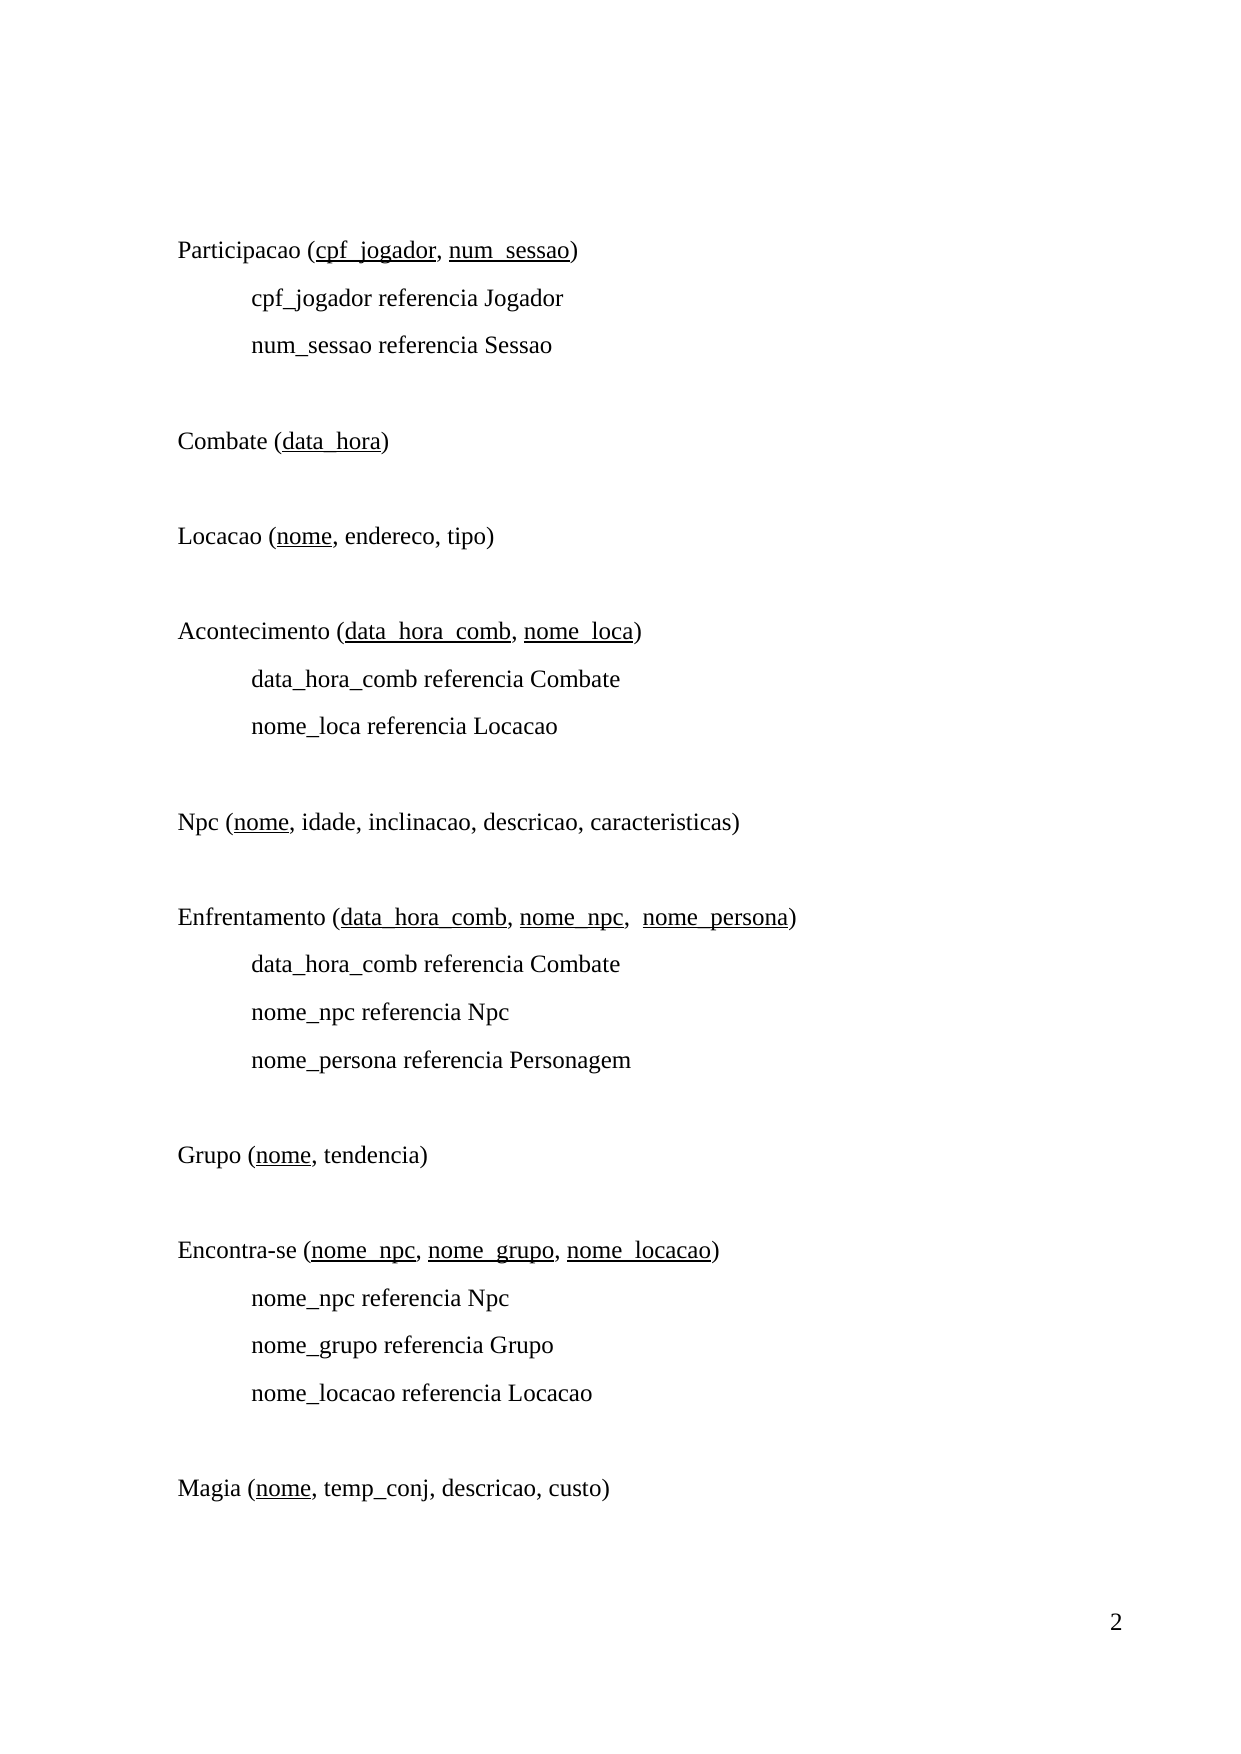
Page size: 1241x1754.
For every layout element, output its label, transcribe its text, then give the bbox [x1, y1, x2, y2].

text data_hora_comb referencia Combate [251, 664, 1122, 693]
text nome_loca referencia Locacao [251, 711, 1122, 740]
text Enfrentamento (data_hora_comb, nome_npc, nome_persona) [177, 902, 1122, 931]
text nome_npc referencia Npc [251, 997, 1122, 1026]
text Locacao (nome, endereco, tipo) [177, 521, 1122, 550]
text Acontecimento (data_hora_comb, nome_loca) [177, 616, 1122, 645]
text Encontra-se (nome_npc, nome_grupo, nome_locacao) [177, 1235, 1122, 1264]
text num_sessao referencia Sessao [251, 331, 1122, 359]
text Grupo (nome, tendencia) [177, 1140, 1122, 1169]
text Participacao (cpf_jogador, num_sessao) [177, 235, 1122, 264]
text nome_locacao referencia Locacao [251, 1378, 1122, 1407]
text Magia (nome, temp_conj, descricao, custo) [177, 1473, 1122, 1502]
text nome_grupo referencia Grupo [251, 1330, 1122, 1359]
text nome_npc referencia Npc [251, 1283, 1122, 1311]
text data_hora_comb referencia Combate [251, 949, 1122, 978]
text nome_persona referencia Personagem [251, 1045, 1122, 1073]
text Npc (nome, idade, inclinacao, descricao, caracteristicas) [177, 807, 1122, 835]
text Combate (data_hora) [177, 426, 1122, 454]
text cpf_jogador referencia Jogador [251, 283, 1122, 312]
